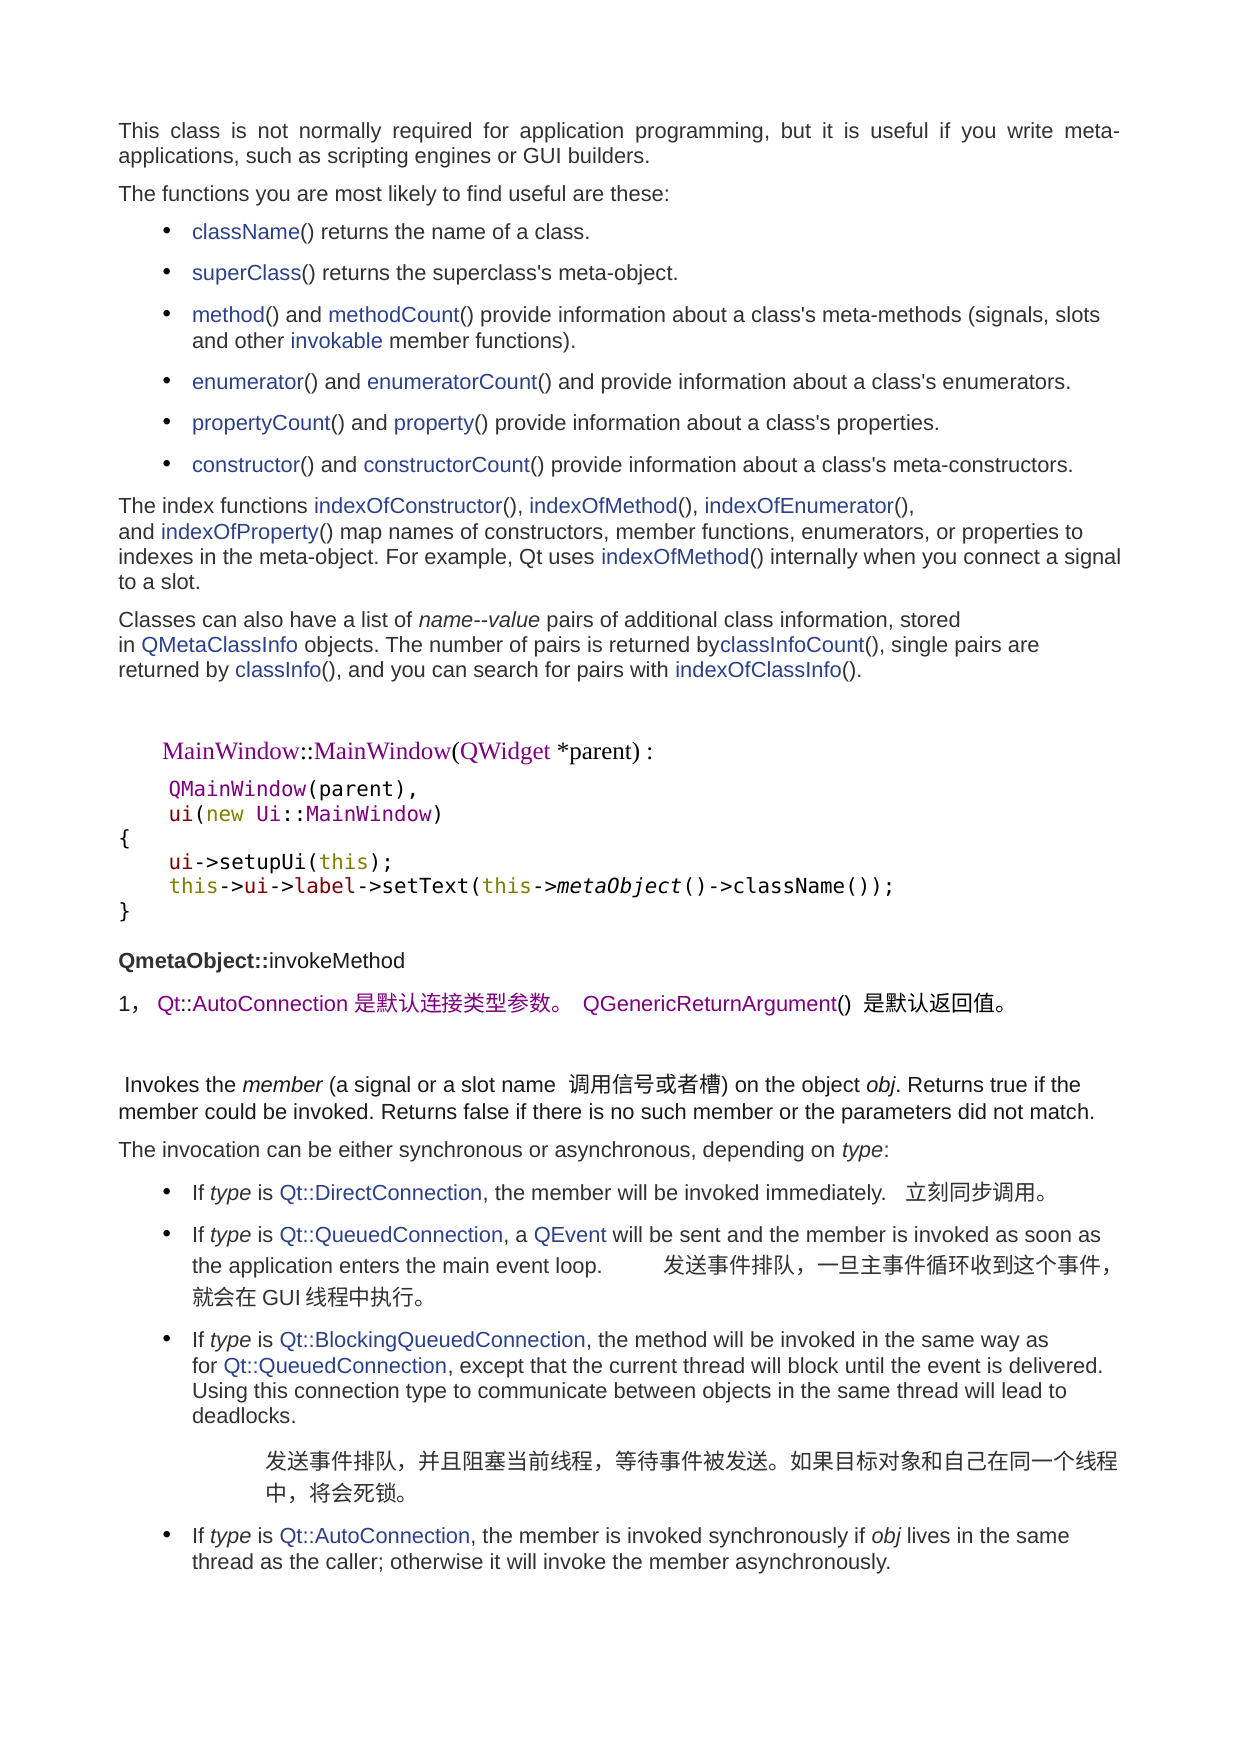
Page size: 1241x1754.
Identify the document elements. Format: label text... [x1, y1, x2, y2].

text The functions you are most likely to find useful are these: [118, 181, 1122, 206]
text ui(new Ui::MainWindow) [118, 802, 1122, 826]
text The index functions indexOfConstructor(), indexOfMethod(), indexOfEnumerator(), and indexOfProperty() map names of constructors, member functions, enumerators, or properties to indexes in the meta-object. For example, Qt uses indexOfMethod() internally when you connect a signal to a slot. [118, 493, 1122, 594]
text this->ui->label->setText(this->metaObject()->className()); [118, 874, 1122, 899]
list className() returns the name of a class. [162, 219, 1122, 245]
text ui->setupUi(this); [118, 850, 1122, 874]
list If type is Qt::AutoConnection, the member is invoked synchronously if obj lives in the same thread as the caller; otherwise it will invoke the member asynchronously. [162, 1523, 1122, 1574]
list propertyCount() and property() provide information about a class's properties. [162, 410, 1122, 436]
list superClass() returns the superclass's meta-object. [162, 260, 1122, 286]
list If type is Qt::DirectConnection, the member will be invoked immediately. 立刻同步调用。 [162, 1174, 1122, 1206]
text This class is not normally required for application programming, but it is useful if you write meta-applications, such as scripting engines or GUI builders. [118, 118, 1122, 168]
subtitle QmetaObject::invokeMethod [118, 948, 1122, 973]
list If type is Qt::QueuedConnection, a QEvent will be sent and the member is invoked as soon as the application enters the main event loop. 发送事件排队，一旦主事件循环收到这个事件，就会在GUI线程中执行。 [162, 1222, 1122, 1311]
text The invocation can be either synchronous or asynchronous, depending on type: [118, 1137, 1122, 1162]
text QMainWindow(parent), [118, 777, 1122, 802]
text } [118, 899, 1122, 923]
list 发送事件排队，并且阻塞当前线程，等待事件被发送。如果目标对象和自己在同一个线程中，将会死锁。 [236, 1444, 1122, 1507]
text Classes can also have a list of name--value pairs of additional class information, stored in QMetaClassInfo objects. The number of pairs is returned byclassInfoCount(), single pairs are returned by classInfo(), and you can search for pairs with indexOfClassInfo(). [118, 607, 1122, 682]
text 1， Qt::AutoConnection 是默认连接类型参数。 QGenericReturnArgument() 是默认返回值。 [118, 986, 1122, 1017]
text MainWindow::MainWindow(QWidget *parent) : [118, 736, 1122, 765]
list If type is Qt::BlockingQueuedConnection, the method will be invoked in the same way as for Qt::QueuedConnection, except that the current thread will block until the event is delivered. Using this connection type to communicate between objects in the same thread will lead to deadlocks. [162, 1327, 1122, 1428]
text Invokes the member (a signal or a slot name 调用信号或者槽) on the object obj. Returns true if the member could be invoked. Returns false if there is no such member or the parameters did not match. [118, 1067, 1122, 1124]
list enumerator() and enumeratorCount() and provide information about a class's enumerators. [162, 369, 1122, 394]
list method() and methodCount() provide information about a class's meta-methods (signals, slots and other invokable member functions). [162, 302, 1122, 353]
list constructor() and constructorCount() provide information about a class's meta-constructors. [162, 452, 1122, 478]
text { [118, 826, 1122, 850]
